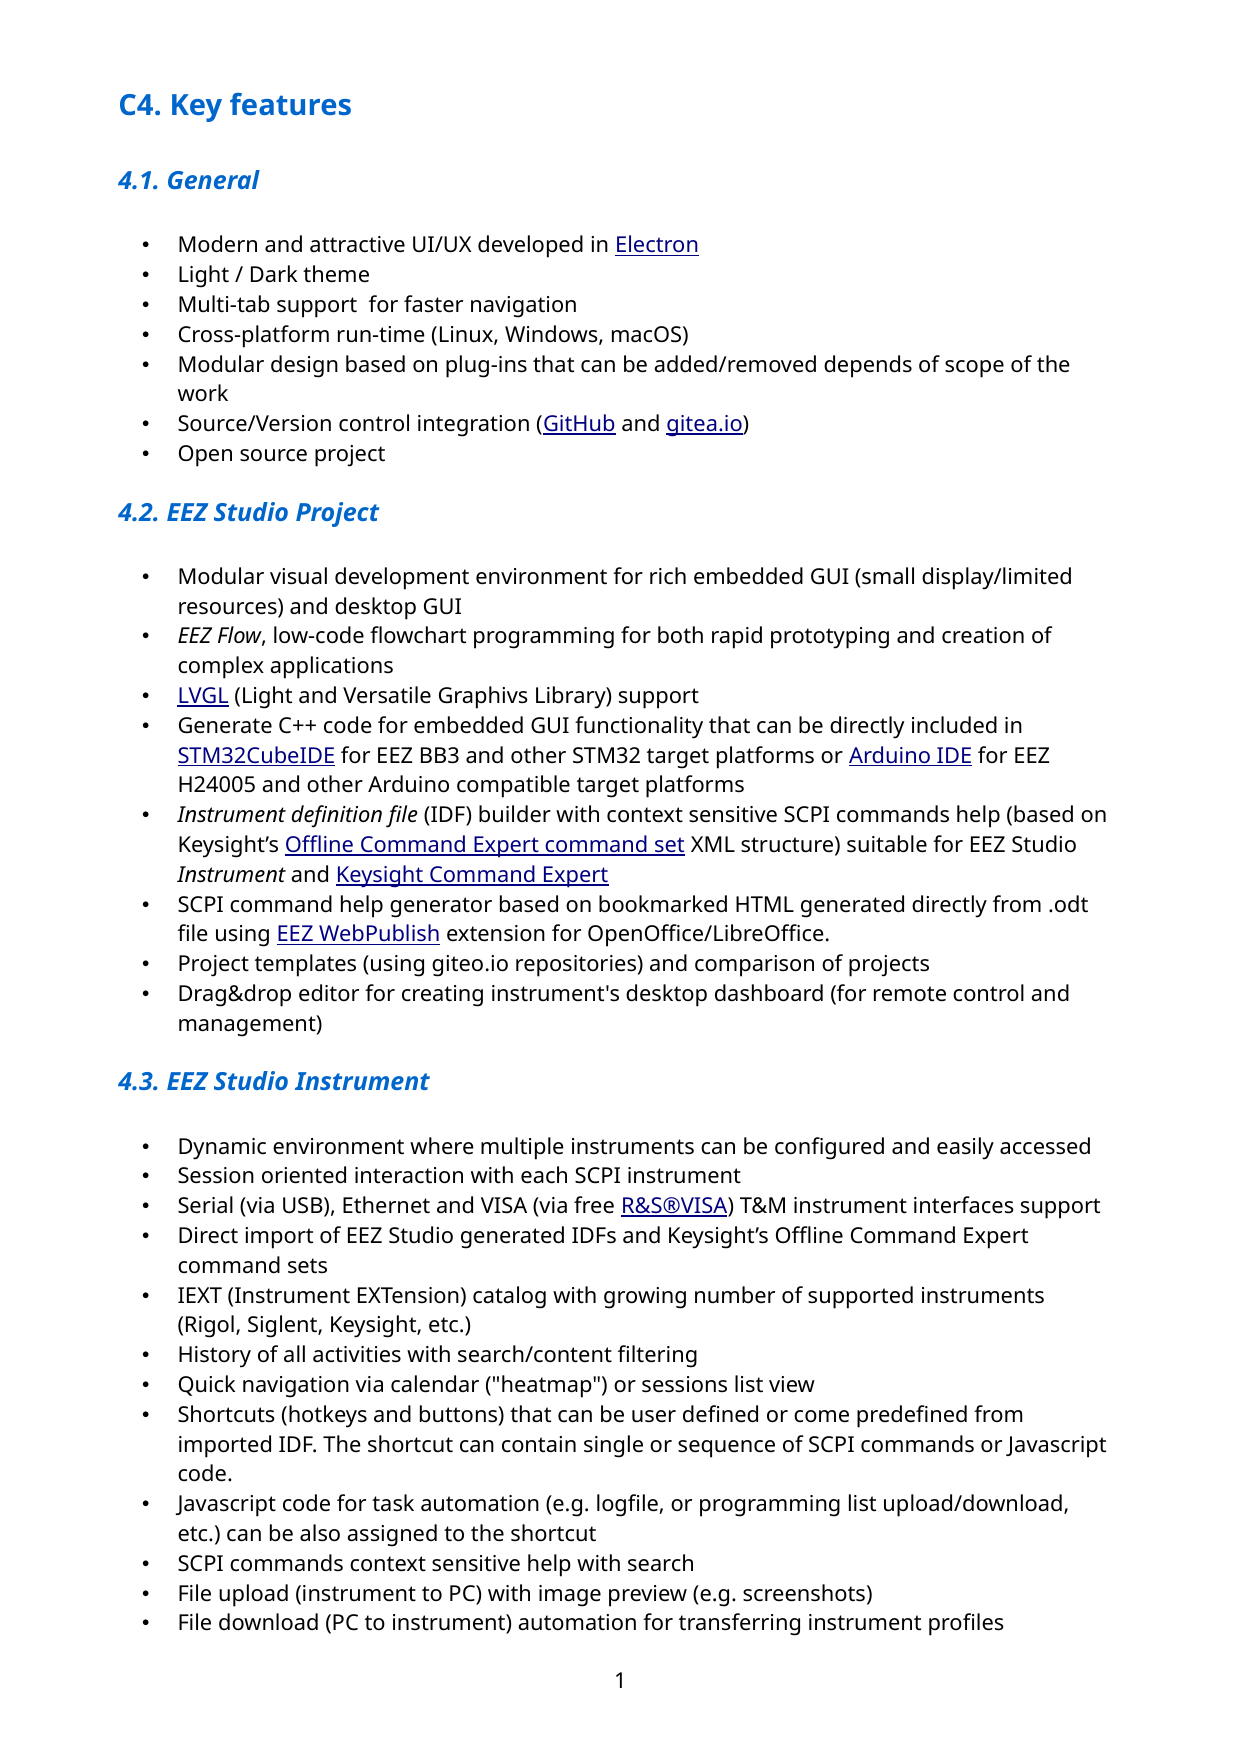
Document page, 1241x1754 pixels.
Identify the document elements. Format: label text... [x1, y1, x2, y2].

subtitle Key features [118, 84, 1122, 124]
list Modern and attractive UI/UX developed in Electron [142, 229, 1110, 259]
subtitle EEZ Studio Project [118, 494, 1122, 528]
list Javascript code for task automation (e.g. logfile, or programming list upload/download, etc.) can be also assigned to the shortcut [142, 1488, 1110, 1548]
list Direct import of EEZ Studio generated IDFs and Keysight’s Offline Command Expert command sets [142, 1220, 1110, 1279]
list Open source project [142, 438, 1110, 468]
list Drag&drop editor for creating instrument's desktop dashboard (for remote control and management) [142, 978, 1110, 1037]
list Shortcuts (hotkeys and buttons) that can be user defined or come predefined from imported IDF. The shortcut can contain single or sequence of SCPI commands or Javascript code. [142, 1399, 1110, 1488]
list Multi-tab support for faster navigation [142, 289, 1110, 319]
subtitle EEZ Studio Instrument [118, 1064, 1122, 1098]
list File upload (instrument to PC) with image preview (e.g. screenshots) [142, 1577, 1110, 1607]
list History of all activities with search/content filtering [142, 1339, 1110, 1369]
list Session oriented interaction with each SCPI instrument [142, 1160, 1110, 1190]
list Generate C++ code for embedded GUI functionality that can be directly included in STM32CubeIDE for EEZ BB3 and other STM32 target platforms or Arduino IDE for EEZ H24005 and other Arduino compatible target platforms [142, 710, 1110, 799]
list EEZ Flow, low-code flowchart programming for both rapid prototyping and creation of complex applications [142, 620, 1110, 680]
list Source/Version control integration (GitHub and gitea.io) [142, 408, 1110, 438]
list LVGL (Light and Versatile Graphivs Library) support [142, 680, 1110, 710]
list Dynamic environment where multiple instruments can be configured and easily accessed [142, 1131, 1110, 1160]
list Instrument definition file (IDF) builder with context sensitive SCPI commands help (based on Keysight’s Offline Command Expert command set XML structure) suitable for EEZ Studio Instrument and Keysight Command Expert [142, 799, 1110, 888]
list IEXT (Instrument EXTension) catalog with growing number of supported instruments (Rigol, Siglent, Keysight, etc.) [142, 1279, 1110, 1339]
list Cross-platform run-time (Linux, Windows, macOS) [142, 319, 1110, 348]
subtitle General [118, 163, 1122, 197]
list SCPI command help generator based on bookmarked HTML generated directly from .odt file using EEZ WebPublish extension for OpenOffice/LibreOffice. [142, 888, 1110, 948]
list File download (PC to instrument) automation for transferring instrument profiles [142, 1607, 1110, 1637]
list Modular visual development environment for rich embedded GUI (small display/limited resources) and desktop GUI [142, 561, 1110, 620]
list Project templates (using giteo.io repositories) and comparison of projects [142, 948, 1110, 978]
list SCPI commands context sensitive help with search [142, 1548, 1110, 1577]
list Modular design based on plug-ins that can be added/removed depends of scope of the work [142, 348, 1110, 408]
list Quick navigation via calendar ("heatmap") or sessions list view [142, 1369, 1110, 1399]
list Serial (via USB), Ethernet and VISA (via free R&S®VISA) T&M instrument interfaces support [142, 1190, 1110, 1220]
list Light / Dark theme [142, 259, 1110, 289]
